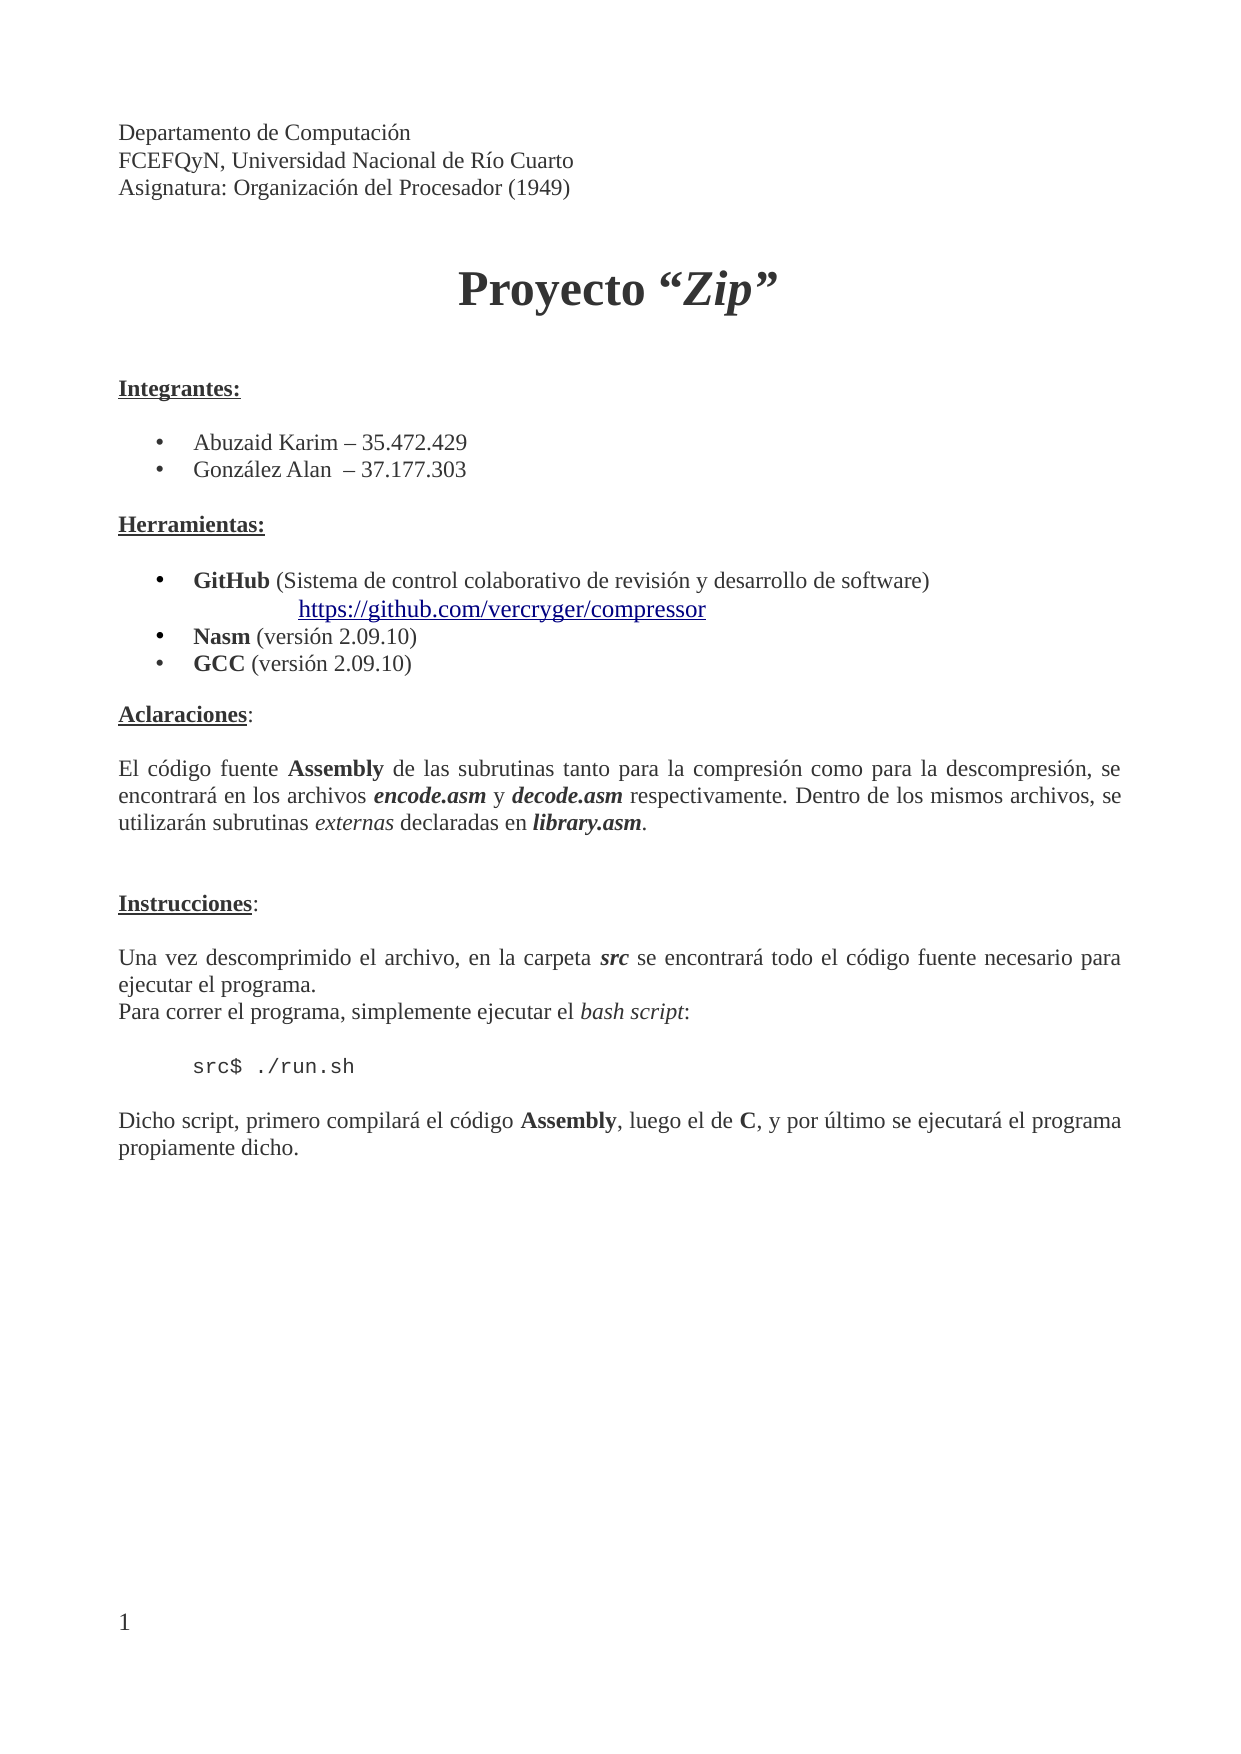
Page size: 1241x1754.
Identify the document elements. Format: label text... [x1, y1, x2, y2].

list Nasm (versión 2.09.10) [156, 622, 1122, 650]
text Integrantes: [118, 374, 1122, 401]
text https://github.com/vercryger/compressor [118, 594, 1122, 622]
text Aclaraciones: [118, 701, 1122, 728]
text Instrucciones: [118, 890, 1122, 917]
text Dicho script, primero compilará el código Assembly, luego el de C, y por último se ejecutará el programa propiamente dicho. [118, 1107, 1122, 1161]
text Una vez descomprimido el archivo, en la carpeta src se encontrará todo el código fuente necesario para ejecutar el programa. [118, 944, 1122, 998]
list González Alan – 37.177.303 [156, 455, 1122, 482]
list GCC (versión 2.09.10) [156, 650, 1122, 677]
text Para correr el programa, simplemente ejecutar el bash script: [118, 998, 1122, 1025]
text Proyecto “Zip” [118, 259, 1122, 317]
list GitHub (Sistema de control colaborativo de revisión y desarrollo de software) [156, 565, 1122, 594]
text src$ ./run.sh [118, 1052, 1122, 1080]
text El código fuente Assembly de las subrutinas tanto para la compresión como para la descompresión, se encontrará en los archivos encode.asm y decode.asm respectivamente. Dentro de los mismos archivos, se utilizarán subrutinas externas declaradas en library.asm. [118, 755, 1122, 836]
list Abuzaid Karim – 35.472.429 [156, 428, 1122, 455]
text Herramientas: [118, 511, 1122, 538]
